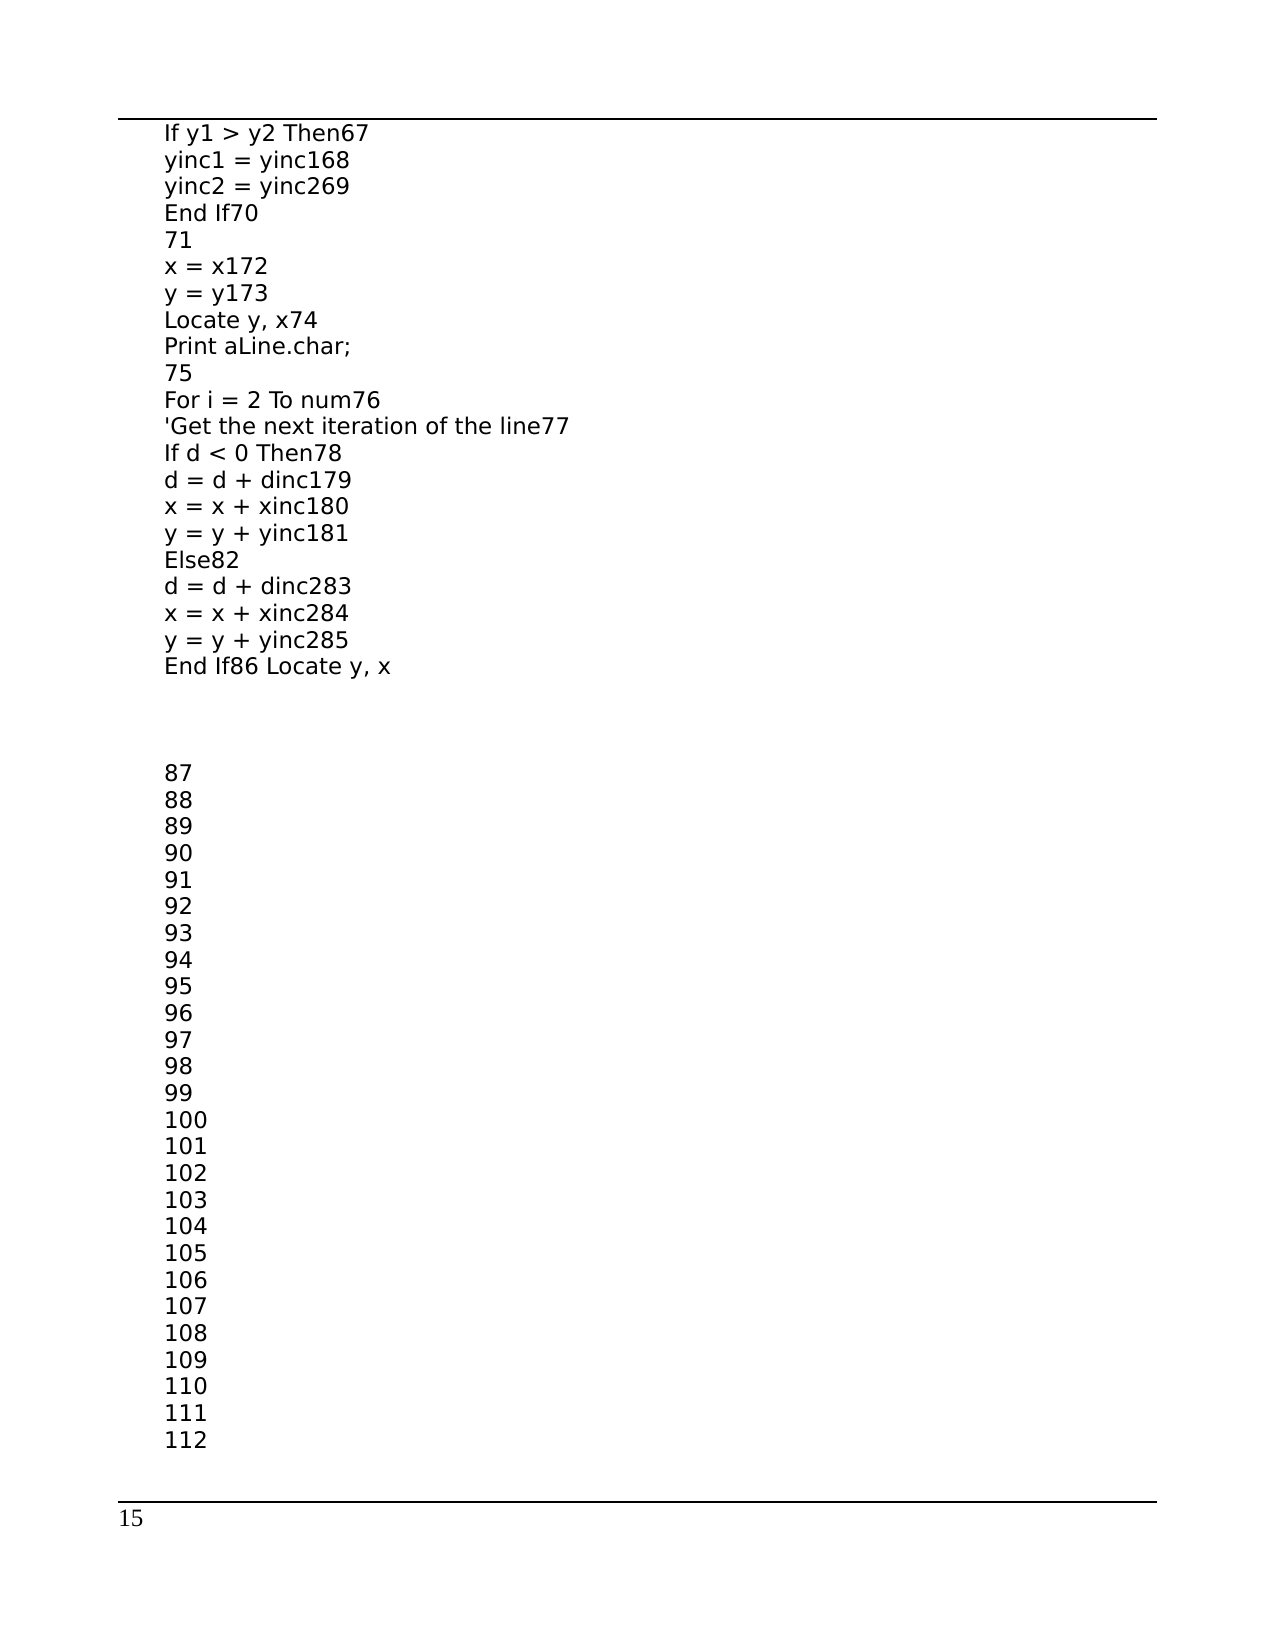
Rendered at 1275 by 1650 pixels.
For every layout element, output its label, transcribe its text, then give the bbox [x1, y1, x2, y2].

text 112 [118, 1427, 1157, 1453]
text 104 [118, 1213, 1157, 1240]
text 92 [118, 893, 1157, 920]
text 100 [118, 1107, 1157, 1133]
text 110 [118, 1373, 1157, 1400]
text 71 [118, 227, 1157, 253]
text 88 [118, 787, 1157, 813]
text y = y + yinc181 [118, 520, 1157, 547]
text Print aLine.char; [118, 333, 1157, 360]
text 106 [118, 1267, 1157, 1293]
text End If86 Locate y, x [118, 653, 1157, 680]
text 'Get the next iteration of the line77 [118, 413, 1157, 440]
text d = d + dinc179 [118, 467, 1157, 493]
text 102 [118, 1160, 1157, 1187]
text y = y173 [118, 280, 1157, 307]
text 75 [118, 360, 1157, 387]
text x = x + xinc284 [118, 600, 1157, 627]
text 90 [118, 840, 1157, 867]
text End If70 [118, 200, 1157, 227]
text 91 [118, 867, 1157, 893]
text 89 [118, 813, 1157, 840]
text yinc2 = yinc269 [118, 173, 1157, 200]
text 101 [118, 1133, 1157, 1160]
text If y1 > y2 Then67 [118, 120, 1157, 147]
text For i = 2 To num76 [118, 387, 1157, 413]
text 98 [118, 1053, 1157, 1080]
text If d < 0 Then78 [118, 440, 1157, 467]
text 87 [118, 760, 1157, 787]
text x = x172 [118, 253, 1157, 280]
text 111 [118, 1400, 1157, 1427]
text 109 [118, 1347, 1157, 1373]
text 108 [118, 1320, 1157, 1347]
text d = d + dinc283 [118, 573, 1157, 600]
text 107 [118, 1293, 1157, 1320]
text 103 [118, 1187, 1157, 1213]
text 99 [118, 1080, 1157, 1107]
text 94 [118, 947, 1157, 973]
text yinc1 = yinc168 [118, 147, 1157, 173]
text Locate y, x74 [118, 307, 1157, 333]
text 95 [118, 973, 1157, 1000]
text 93 [118, 920, 1157, 947]
text Else82 [118, 547, 1157, 573]
text 97 [118, 1027, 1157, 1053]
text x = x + xinc180 [118, 493, 1157, 520]
text 96 [118, 1000, 1157, 1027]
text y = y + yinc285 [118, 627, 1157, 653]
text 105 [118, 1240, 1157, 1267]
